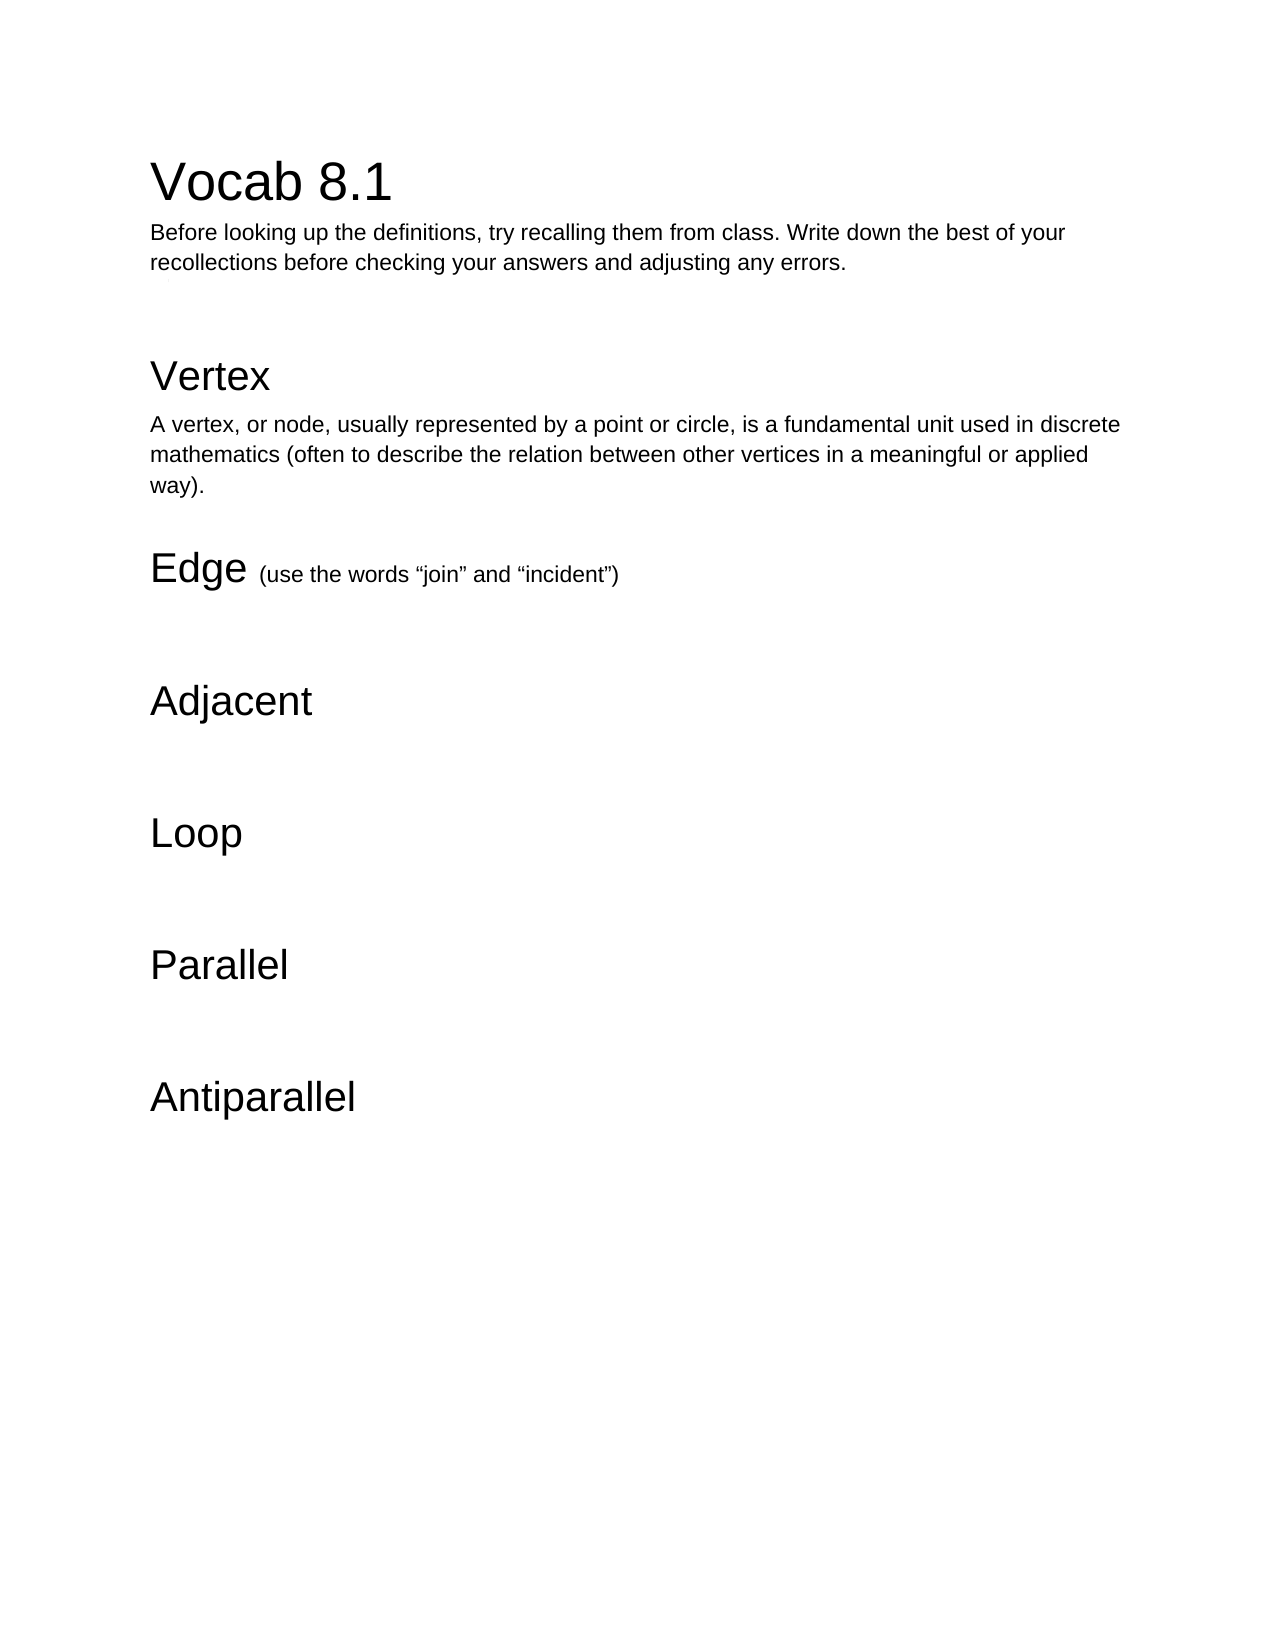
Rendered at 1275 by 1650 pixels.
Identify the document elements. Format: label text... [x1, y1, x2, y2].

title Vocab 8.1 [150, 150, 1125, 212]
text Before looking up the definitions, try recalling them from class. Write down the best of your recollections before checking your answers and adjusting any errors. [150, 218, 1125, 275]
subtitle Loop [150, 808, 1125, 856]
subtitle Parallel [150, 940, 1125, 988]
subtitle Vertex [150, 351, 1125, 399]
subtitle Antiparallel [150, 1073, 1125, 1121]
text A vertex, or node, usually represented by a point or circle, is a fundamental unit used in discrete mathematics (often to describe the relation between other vertices in a meaningful or applied way). [150, 411, 1125, 498]
subtitle Edge (use the words “join” and “incident”) [150, 543, 1125, 591]
subtitle Adjacent [150, 676, 1125, 724]
